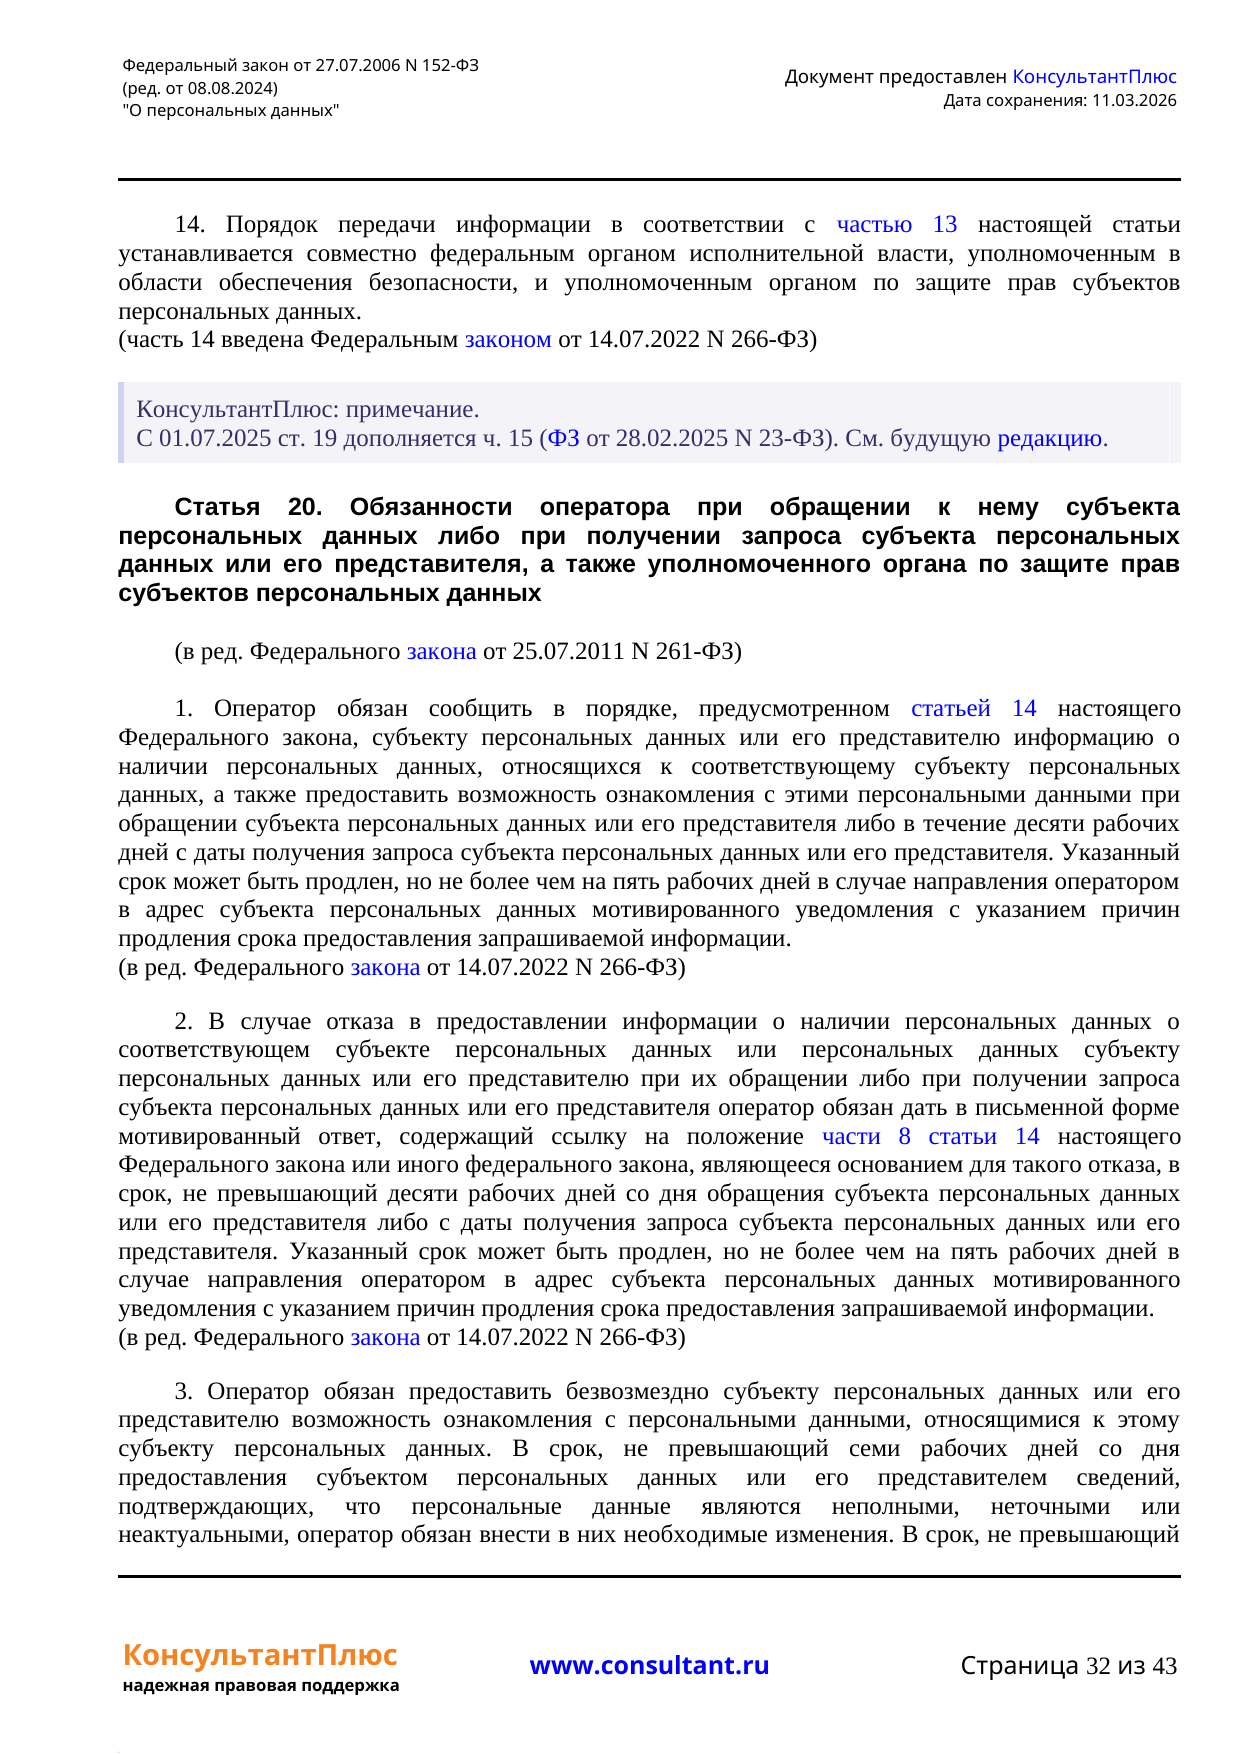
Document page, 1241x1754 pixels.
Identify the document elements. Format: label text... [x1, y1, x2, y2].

text (часть 14 введена Федеральным законом от 14.07.2022 N 266-ФЗ) [118, 324, 1181, 353]
text 14. Порядок передачи информации в соответствии с частью 13 настоящей статьи устанавливается совместно федеральным органом исполнительной власти, уполномоченным в области обеспечения безопасности, и уполномоченным органом по защите прав субъектов персональных данных. [118, 209, 1181, 324]
text 3. Оператор обязан предоставить безвозмездно субъекту персональных данных или его представителю возможность ознакомления с персональными данными, относящимися к этому субъекту персональных данных. В срок, не превышающий семи рабочих дней со дня предоставления субъектом персональных данных или его представителем сведений, подтверждающих, что персональные данные являются неполными, неточными или неактуальными, оператор обязан внести в них необходимые изменения. В срок, не превышающий [118, 1376, 1181, 1548]
table_header [1170, 382, 1181, 463]
text 1. Оператор обязан сообщить в порядке, предусмотренном статьей 14 настоящего Федерального закона, субъекту персональных данных или его представителю информацию о наличии персональных данных, относящихся к соответствующему субъекту персональных данных, а также предоставить возможность ознакомления с этими персональными данными при обращении субъекта персональных данных или его представителя либо в течение десяти рабочих дней с даты получения запроса субъекта персональных данных или его представителя. Указанный срок может быть продлен, но не более чем на пять рабочих дней в случае направления оператором в адрес субъекта персональных данных мотивированного уведомления с указанием причин продления срока предоставления запрашиваемой информации. [118, 693, 1181, 952]
table_header КонсультантПлюс: примечание. С 01.07.2025 ст. 19 дополняется ч. 15 (ФЗ от 28.02.2025 N 23-ФЗ). См. будущую редакцию. [136, 382, 1169, 463]
text (в ред. Федерального закона от 14.07.2022 N 266-ФЗ) [118, 1322, 1181, 1351]
table_header [118, 382, 124, 463]
text (в ред. Федерального закона от 14.07.2022 N 266-ФЗ) [118, 952, 1181, 981]
title Статья 20. Обязанности оператора при обращении к нему субъекта персональных данных либо при получении запроса субъекта персональных данных или его представителя, а также уполномоченного органа по защите прав субъектов персональных данных [118, 492, 1181, 607]
text 2. В случае отказа в предоставлении информации о наличии персональных данных о соответствующем субъекте персональных данных или персональных данных субъекту персональных данных или его представителю при их обращении либо при получении запроса субъекта персональных данных или его представителя оператор обязан дать в письменной форме мотивированный ответ, содержащий ссылку на положение части 8 статьи 14 настоящего Федерального закона или иного федерального закона, являющееся основанием для такого отказа, в срок, не превышающий десяти рабочих дней со дня обращения субъекта персональных данных или его представителя либо с даты получения запроса субъекта персональных данных или его представителя. Указанный срок может быть продлен, но не более чем на пять рабочих дней в случае направления оператором в адрес субъекта персональных данных мотивированного уведомления с указанием причин продления срока предоставления запрашиваемой информации. [118, 1006, 1181, 1322]
table_header [124, 382, 136, 463]
text (в ред. Федерального закона от 25.07.2011 N 261-ФЗ) [118, 636, 1181, 664]
